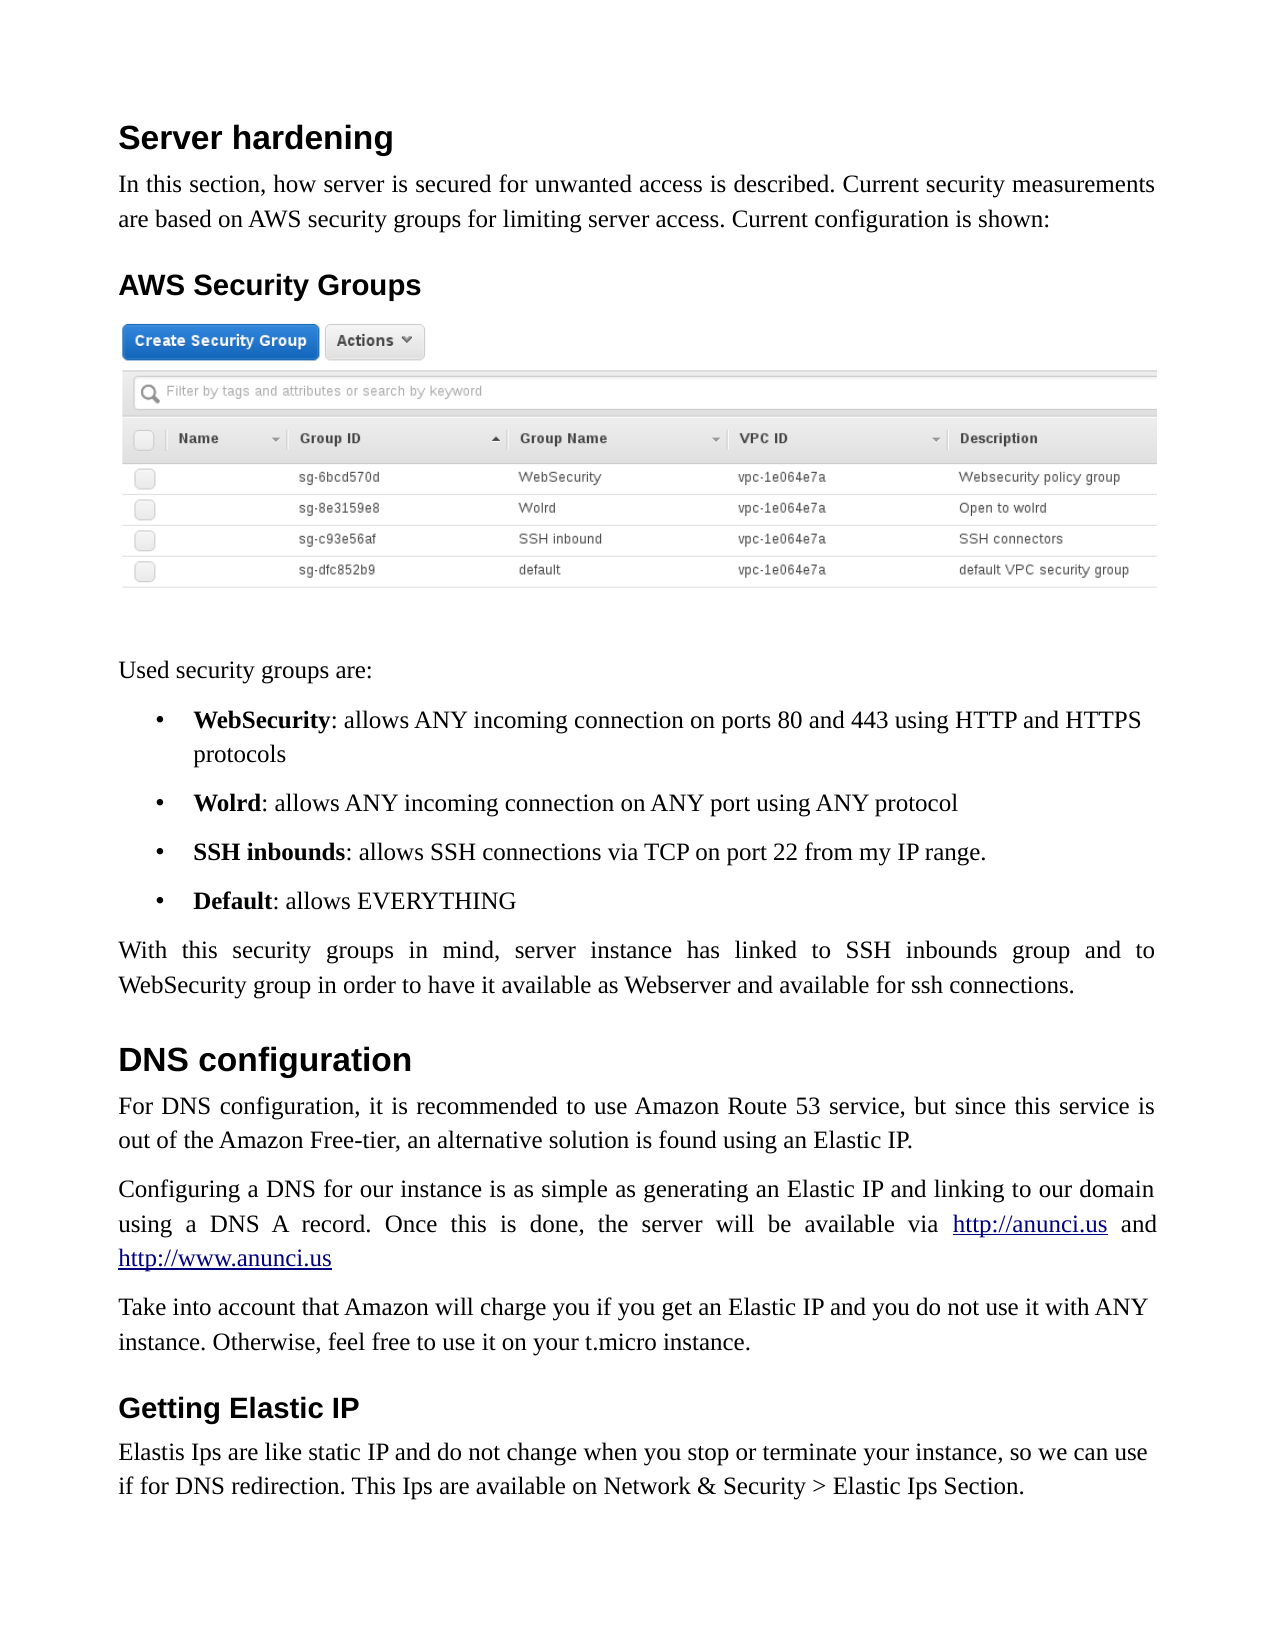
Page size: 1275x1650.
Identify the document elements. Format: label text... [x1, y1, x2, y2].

list WebSecurity: allows ANY incoming connection on ports 80 and 443 using HTTP and HTTPS protocols [156, 705, 1157, 768]
picture [118, 313, 1157, 601]
text In this section, how server is secured for unwanted access is described. Current security measurements are based on AWS security groups for limiting server access. Current configuration is shown: [118, 169, 1157, 232]
subtitle Getting Elastic IP [118, 1391, 1157, 1424]
subtitle DNS configuration [118, 1040, 1157, 1078]
subtitle AWS Security Groups [118, 267, 1157, 301]
text Used security groups are: [118, 656, 1157, 684]
text Elastis Ips are like static IP and do not change when you stop or terminate your instance, so we can use if for DNS redirection. This Ips are available on Network & Security > Elastic Ips Section. [118, 1437, 1157, 1500]
text Take into account that Amazon will charge you if you get an Elastic IP and you do not use it with ANY instance. Otherwise, feel free to use it on your t.micro instance. [118, 1292, 1157, 1356]
list Wolrd: allows ANY incoming connection on ANY port using ANY protocol [156, 788, 1157, 817]
text For DNS configuration, it is recommended to use Amazon Route 53 service, but since this service is out of the Amazon Free-tier, an alternative solution is found using an Elastic IP. [118, 1091, 1157, 1154]
list Default: allows EVERYTHING [156, 886, 1157, 915]
text Configuring a DNS for our instance is as simple as generating an Elastic IP and linking to our domain using a DNS A record. Once this is done, the server will be available via http://anunci.us and http://www.anunci.us [118, 1174, 1157, 1272]
list SSH inbounds: allows SSH connections via TCP on port 22 from my IP range. [156, 837, 1157, 866]
text With this security groups in mind, server instance has linked to SSH inbounds group and to WebSecurity group in order to have it available as Webserver and available for ssh connections. [118, 935, 1157, 999]
subtitle Server hardening [118, 118, 1157, 157]
